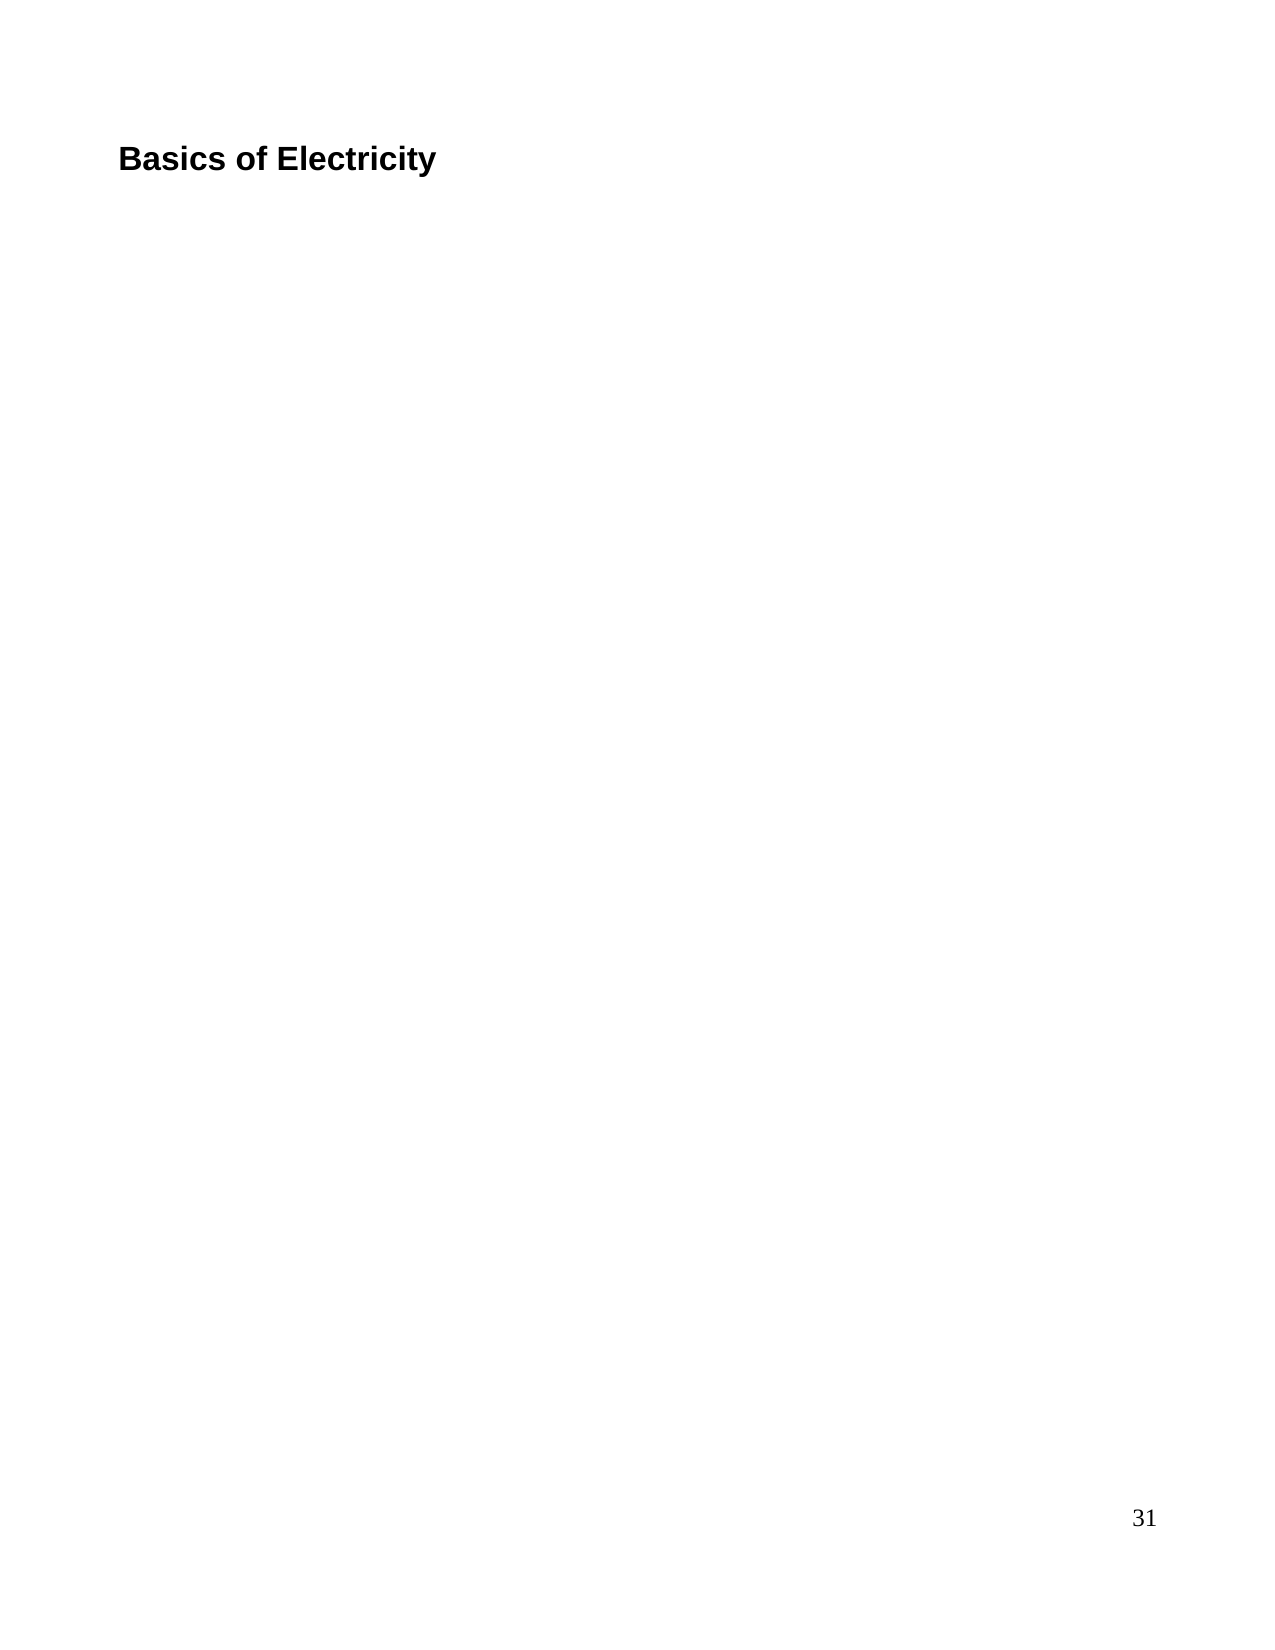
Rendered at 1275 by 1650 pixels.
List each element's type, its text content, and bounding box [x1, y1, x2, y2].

subtitle Basics of Electricity [118, 139, 1157, 178]
